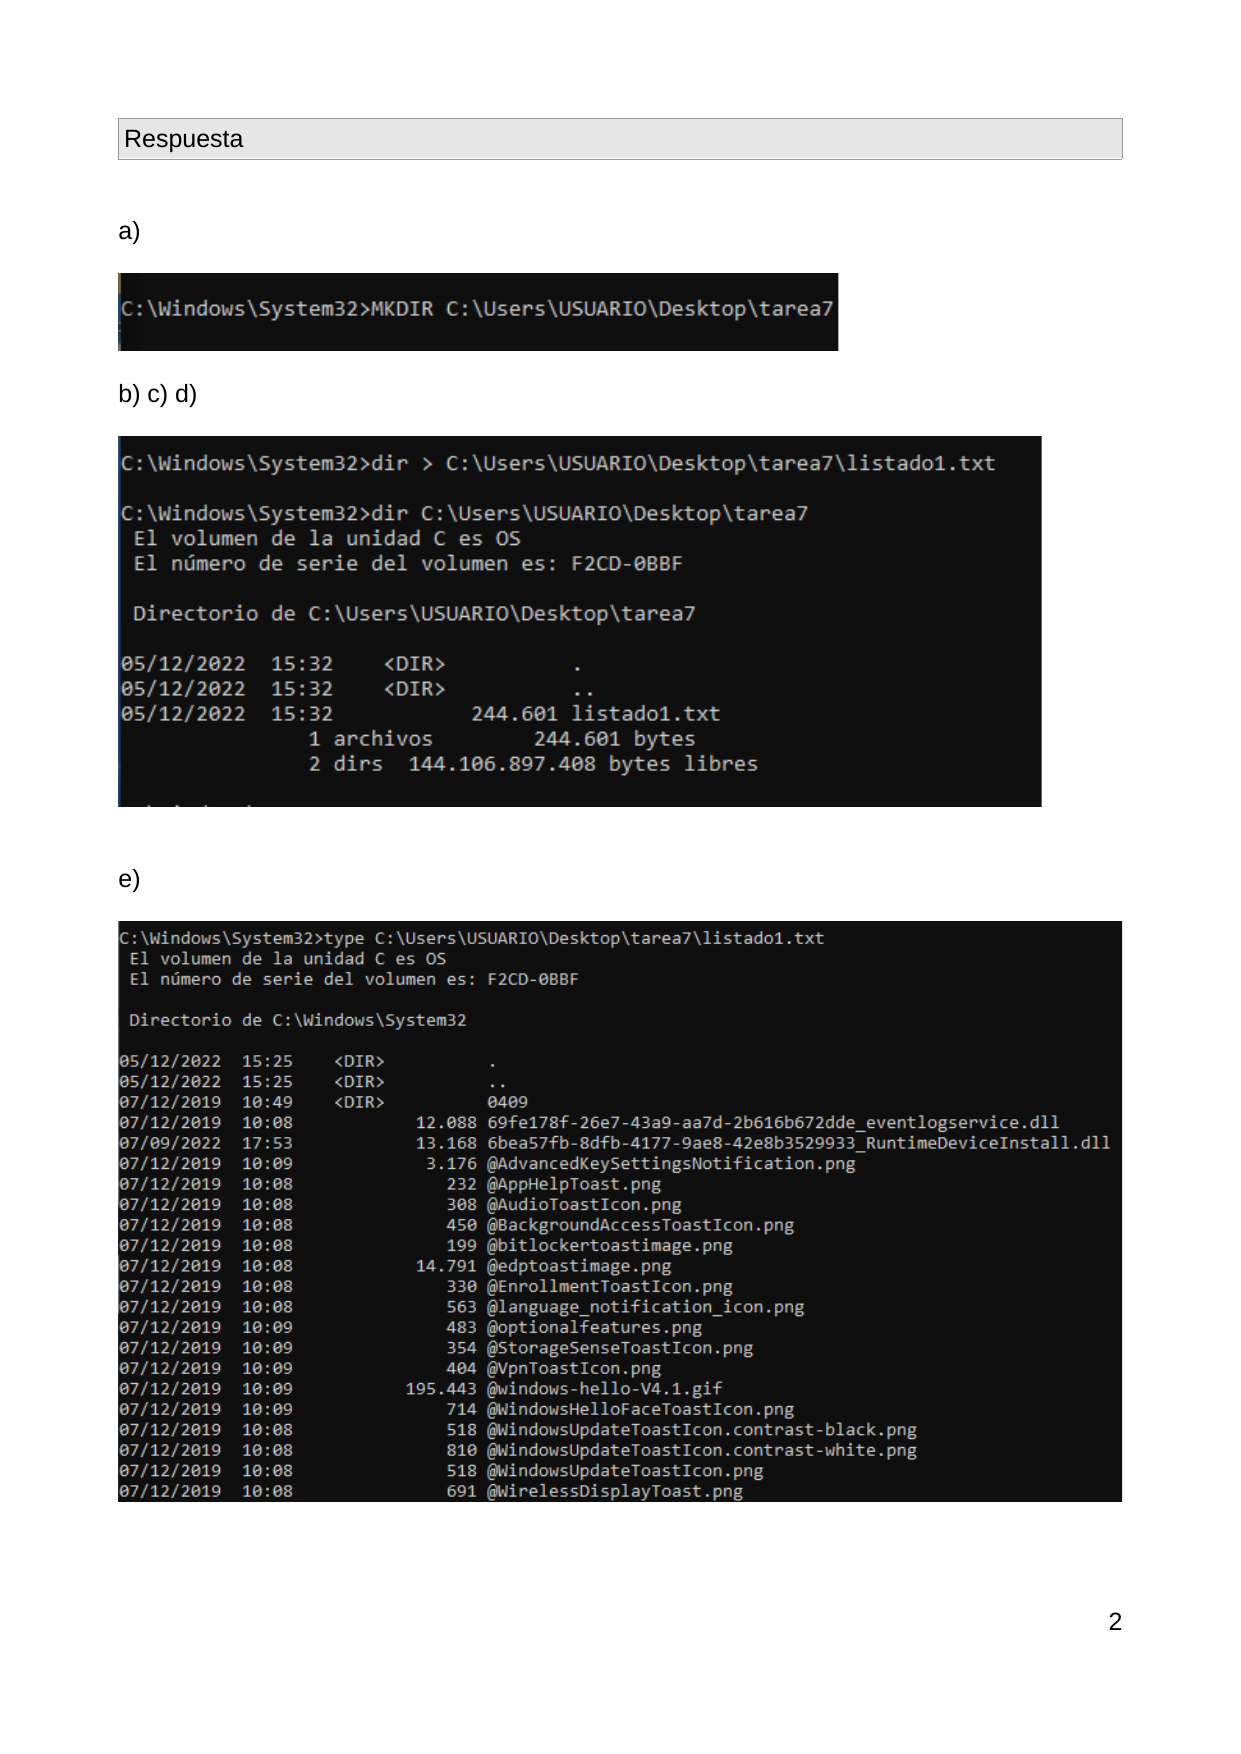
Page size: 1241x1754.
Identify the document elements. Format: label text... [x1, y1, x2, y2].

table_cell Respuesta [119, 119, 1122, 158]
text b) c) d) [118, 379, 1122, 408]
text a) [118, 216, 1122, 245]
picture [118, 436, 1042, 807]
text e) [118, 864, 1122, 893]
picture [118, 273, 839, 351]
picture [118, 921, 1123, 1502]
